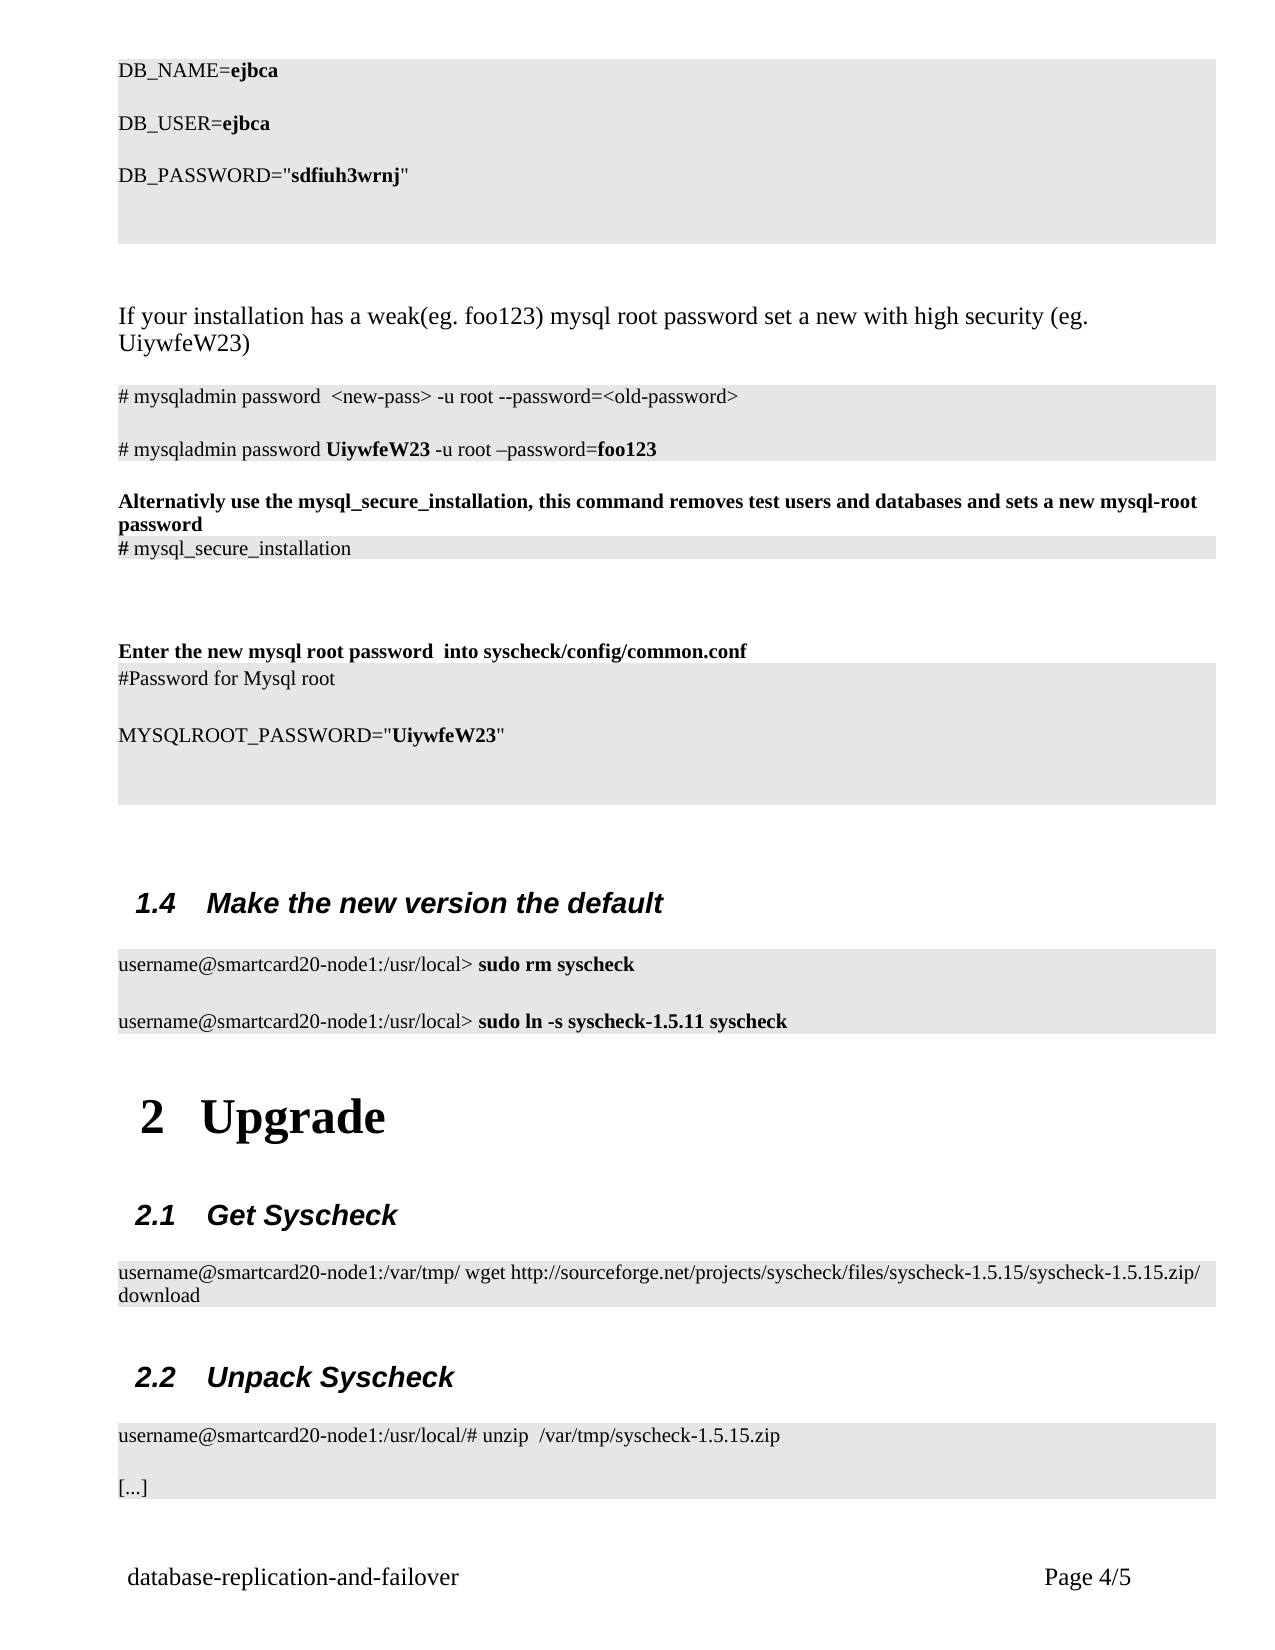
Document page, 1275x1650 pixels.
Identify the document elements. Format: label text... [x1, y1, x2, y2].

text username@smartcard20-node1:/usr/local/# unzip /var/tmp/syscheck-1.5.15.zip [118, 1423, 1216, 1447]
text # mysqladmin password <new-pass> -u root --password=<old-password> [118, 385, 1216, 408]
subtitle Make the new version the default [127, 887, 1207, 920]
text MYSQLROOT_PASSWORD="UiywfeW23" [118, 720, 1216, 748]
text If your installation has a weak(eg. foo123) mysql root password set a new with high security (eg. UiywfeW23) [118, 302, 1216, 357]
text #Password for Mysql root [118, 663, 1216, 691]
text username@smartcard20-node1:/var/tmp/ wget http://sourceforge.net/projects/syscheck/files/syscheck-1.5.15/syscheck-1.5.15.zip/download [118, 1261, 1216, 1307]
text Enter the new mysql root password into syscheck/config/common.conf [118, 640, 1216, 663]
text username@smartcard20-node1:/usr/local> sudo ln -s syscheck-1.5.11 syscheck [118, 1006, 1216, 1034]
text DB_USER=ejbca [118, 112, 1216, 135]
text # mysqladmin password UiywfeW23 -u root –password=foo123 [118, 437, 1216, 461]
text username@smartcard20-node1:/usr/local> sudo rm syscheck [118, 949, 1216, 977]
text [...] [118, 1476, 1216, 1499]
subtitle Get Syscheck [127, 1198, 1207, 1231]
text Alternativly use the mysql_secure_installation, this command removes test users and databases and sets a new mysql-root password [118, 490, 1216, 536]
text DB_PASSWORD="sdfiuh3wrnj" [118, 164, 1216, 187]
subtitle Unpack Syscheck [127, 1361, 1207, 1394]
text DB_NAME=ejbca [118, 59, 1216, 82]
text # mysql_secure_installation [118, 536, 1216, 559]
subtitle Upgrade [127, 1089, 1207, 1144]
